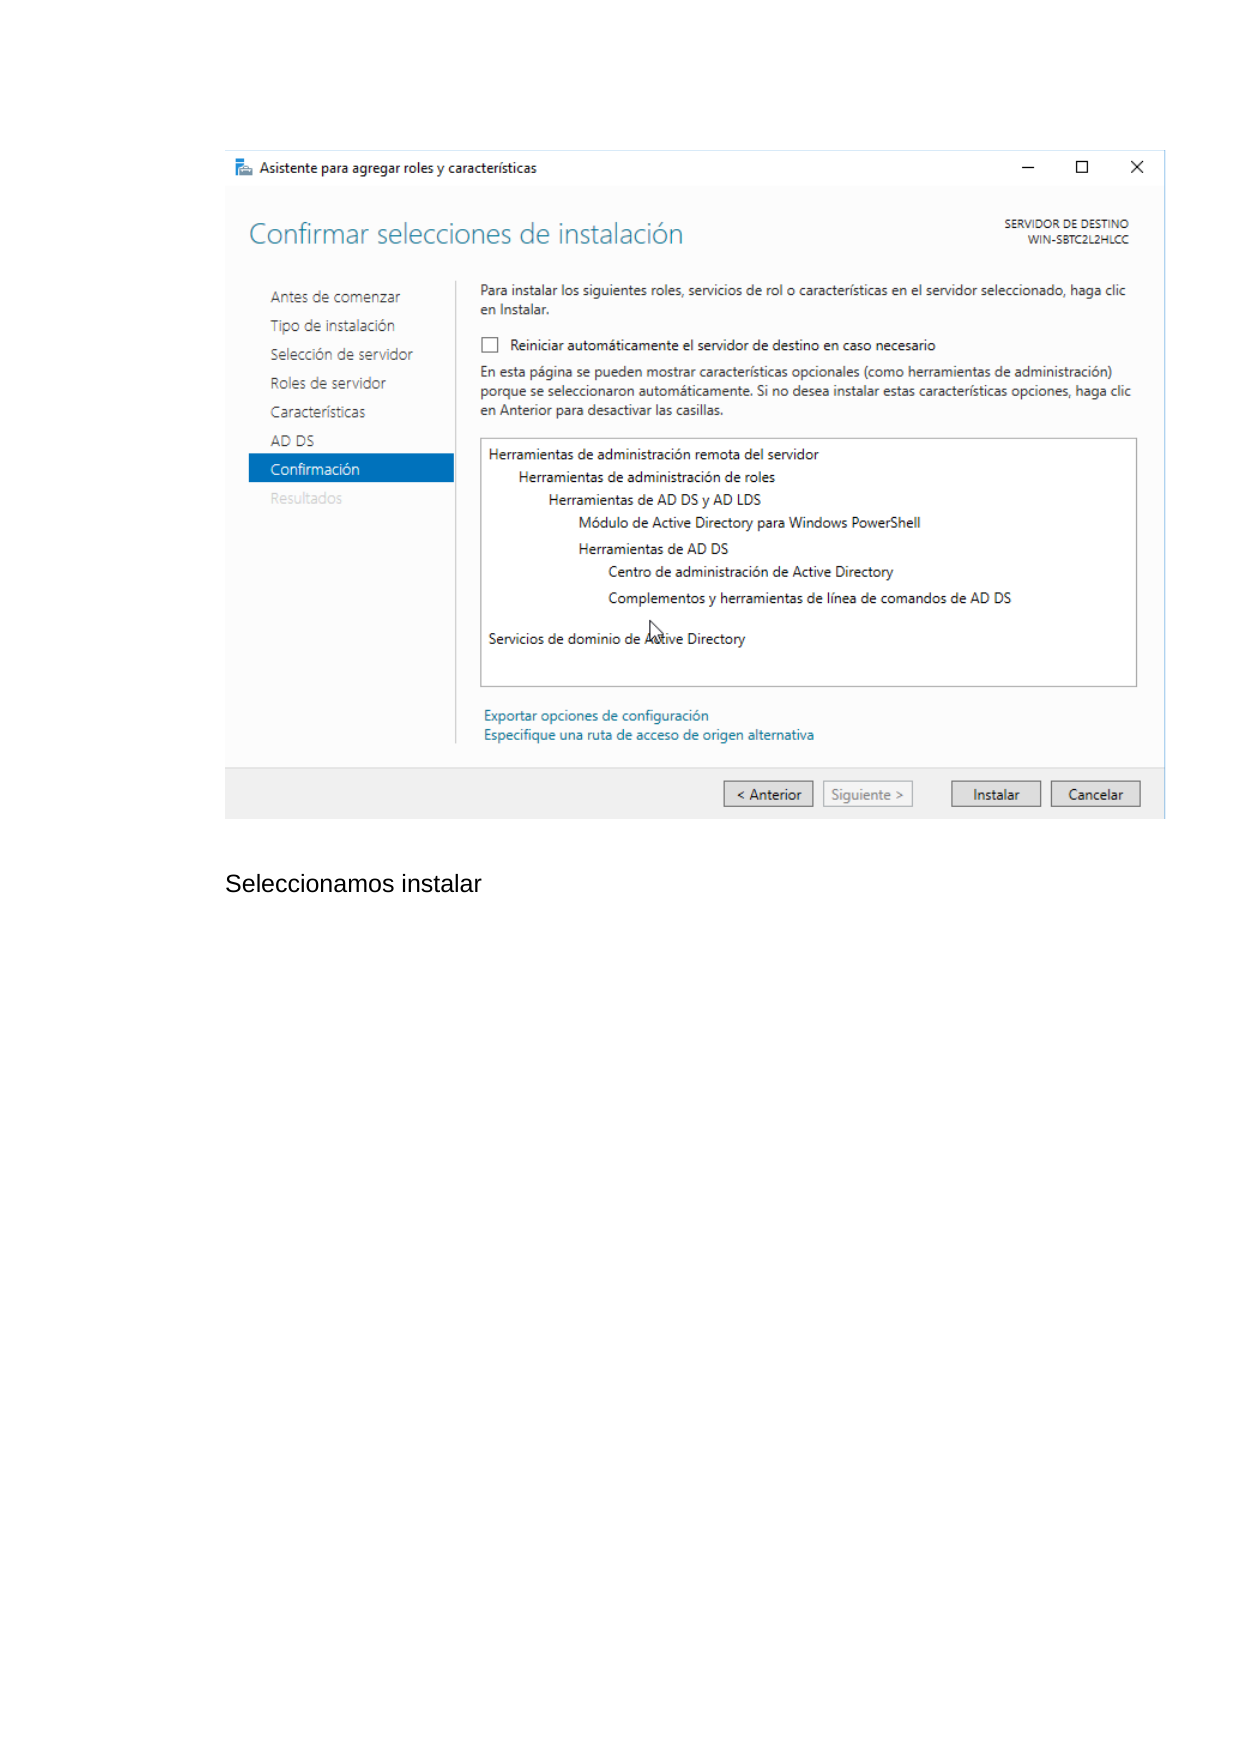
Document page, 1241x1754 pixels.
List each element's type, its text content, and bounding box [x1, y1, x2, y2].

text Seleccionamos instalar [225, 869, 1090, 897]
